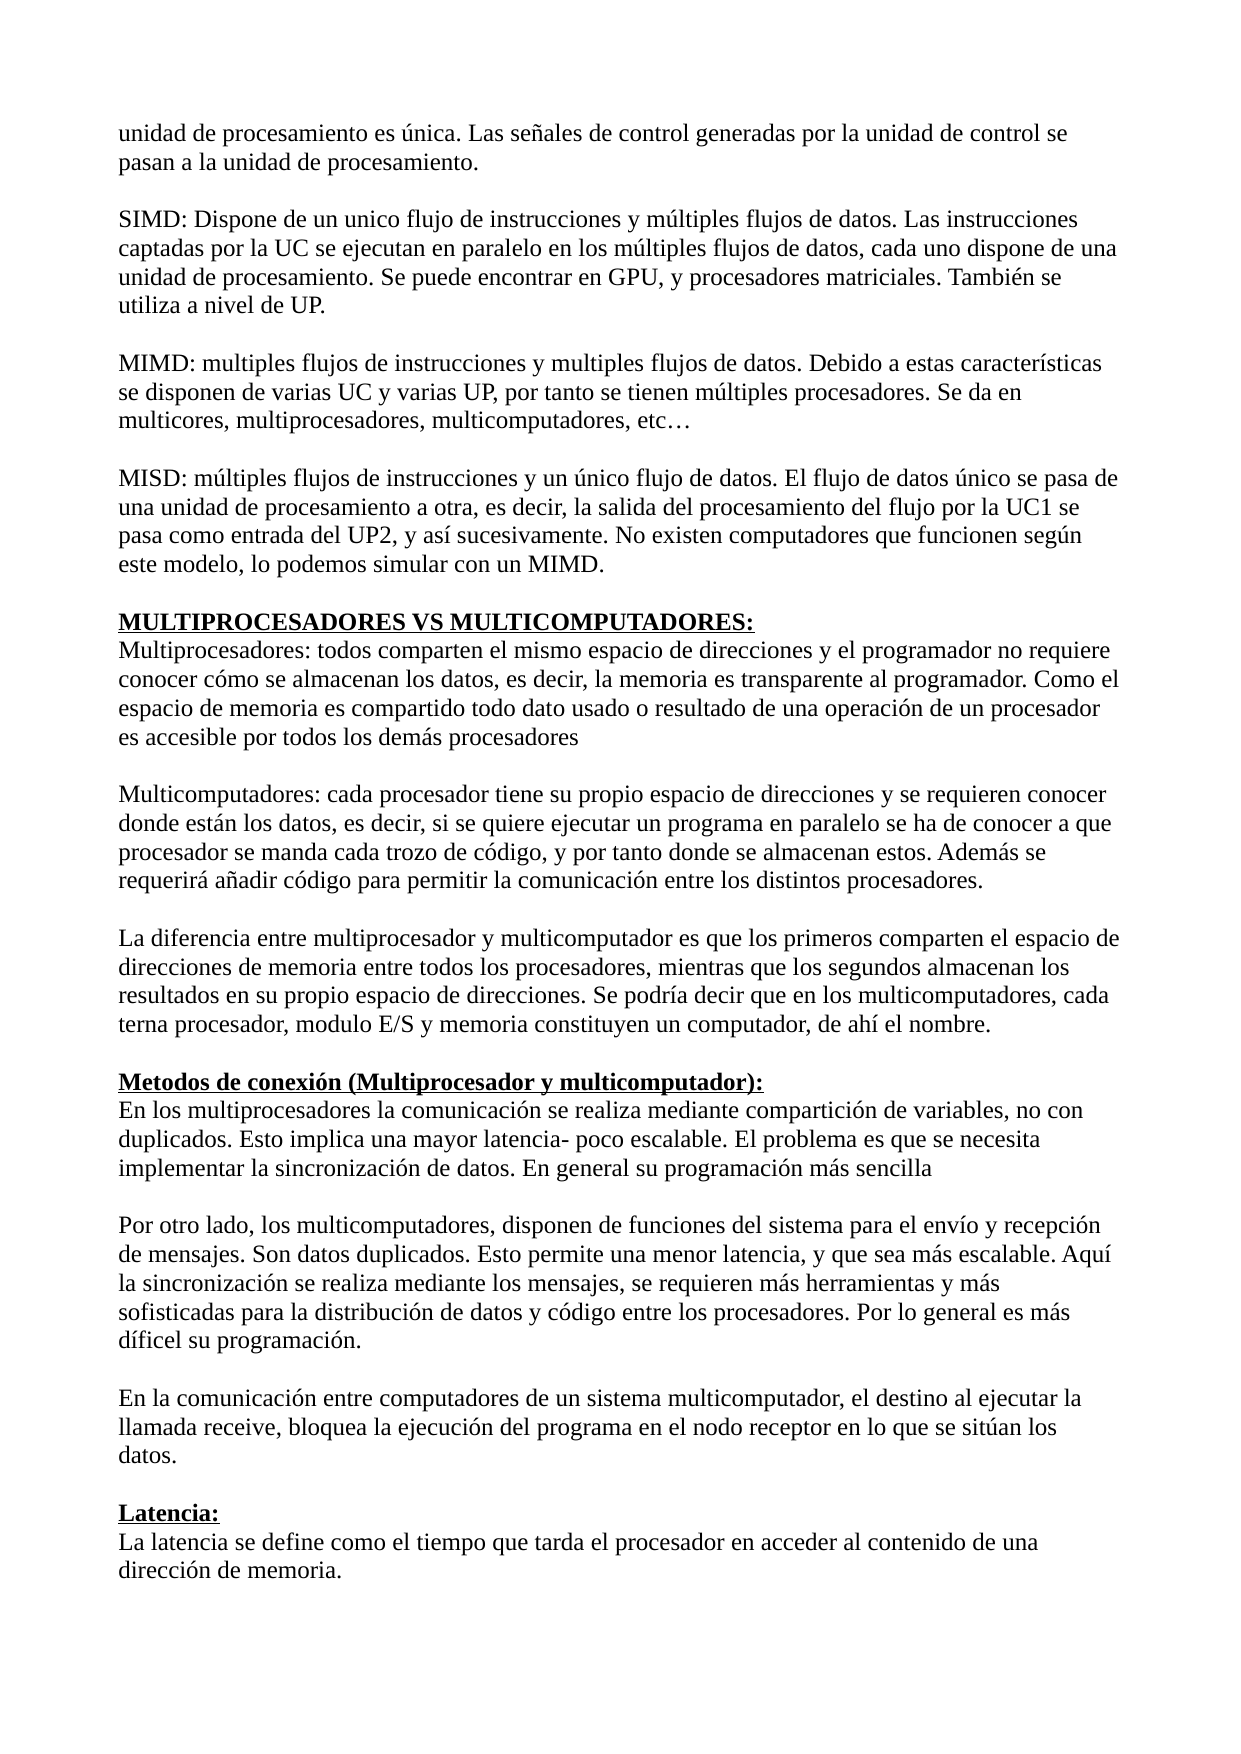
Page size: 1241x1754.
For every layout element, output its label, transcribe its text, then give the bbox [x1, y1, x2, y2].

text MIMD: multiples flujos de instrucciones y multiples flujos de datos. Debido a estas características se disponen de varias UC y varias UP, por tanto se tienen múltiples procesadores. Se da en multicores, multiprocesadores, multicomputadores, etc… [118, 348, 1122, 434]
text Latencia: [118, 1498, 1122, 1527]
text Multiprocesadores: todos comparten el mismo espacio de direcciones y el programador no requiere conocer cómo se almacenan los datos, es decir, la memoria es transparente al programador. Como el espacio de memoria es compartido todo dato usado o resultado de una operación de un procesador es accesible por todos los demás procesadores [118, 636, 1122, 751]
text En la comunicación entre computadores de un sistema multicomputador, el destino al ejecutar la llamada receive, bloquea la ejecución del programa en el nodo receptor en lo que se sitúan los datos. [118, 1383, 1122, 1469]
text unidad de procesamiento es única. Las señales de control generadas por la unidad de control se pasan a la unidad de procesamiento. [118, 118, 1122, 176]
text Multicomputadores: cada procesador tiene su propio espacio de direcciones y se requieren conocer donde están los datos, es decir, si se quiere ejecutar un programa en paralelo se ha de conocer a que procesador se manda cada trozo de código, y por tanto donde se almacenan estos. Además se requerirá añadir código para permitir la comunicación entre los distintos procesadores. [118, 779, 1122, 894]
text MISD: múltiples flujos de instrucciones y un único flujo de datos. El flujo de datos único se pasa de una unidad de procesamiento a otra, es decir, la salida del procesamiento del flujo por la UC1 se pasa como entrada del UP2, y así sucesivamente. No existen computadores que funcionen según este modelo, lo podemos simular con un MIMD. [118, 463, 1122, 578]
text Por otro lado, los multicomputadores, disponen de funciones del sistema para el envío y recepción de mensajes. Son datos duplicados. Esto permite una menor latencia, y que sea más escalable. Aquí la sincronización se realiza mediante los mensajes, se requieren más herramientas y más sofisticadas para la distribución de datos y código entre los procesadores. Por lo general es más díficel su programación. [118, 1211, 1122, 1354]
text La latencia se define como el tiempo que tarda el procesador en acceder al contenido de una dirección de memoria. [118, 1527, 1122, 1584]
text La diferencia entre multiprocesador y multicomputador es que los primeros comparten el espacio de direcciones de memoria entre todos los procesadores, mientras que los segundos almacenan los resultados en su propio espacio de direcciones. Se podría decir que en los multicomputadores, cada terna procesador, modulo E/S y memoria constituyen un computador, de ahí el nombre. [118, 923, 1122, 1038]
text En los multiprocesadores la comunicación se realiza mediante compartición de variables, no con duplicados. Esto implica una mayor latencia- poco escalable. El problema es que se necesita implementar la sincronización de datos. En general su programación más sencilla [118, 1096, 1122, 1182]
text SIMD: Dispone de un unico flujo de instrucciones y múltiples flujos de datos. Las instrucciones captadas por la UC se ejecutan en paralelo en los múltiples flujos de datos, cada uno dispone de una unidad de procesamiento. Se puede encontrar en GPU, y procesadores matriciales. También se utiliza a nivel de UP. [118, 204, 1122, 319]
text Metodos de conexión (Multiprocesador y multicomputador): [118, 1067, 1122, 1096]
text MULTIPROCESADORES VS MULTICOMPUTADORES: [118, 607, 1122, 636]
